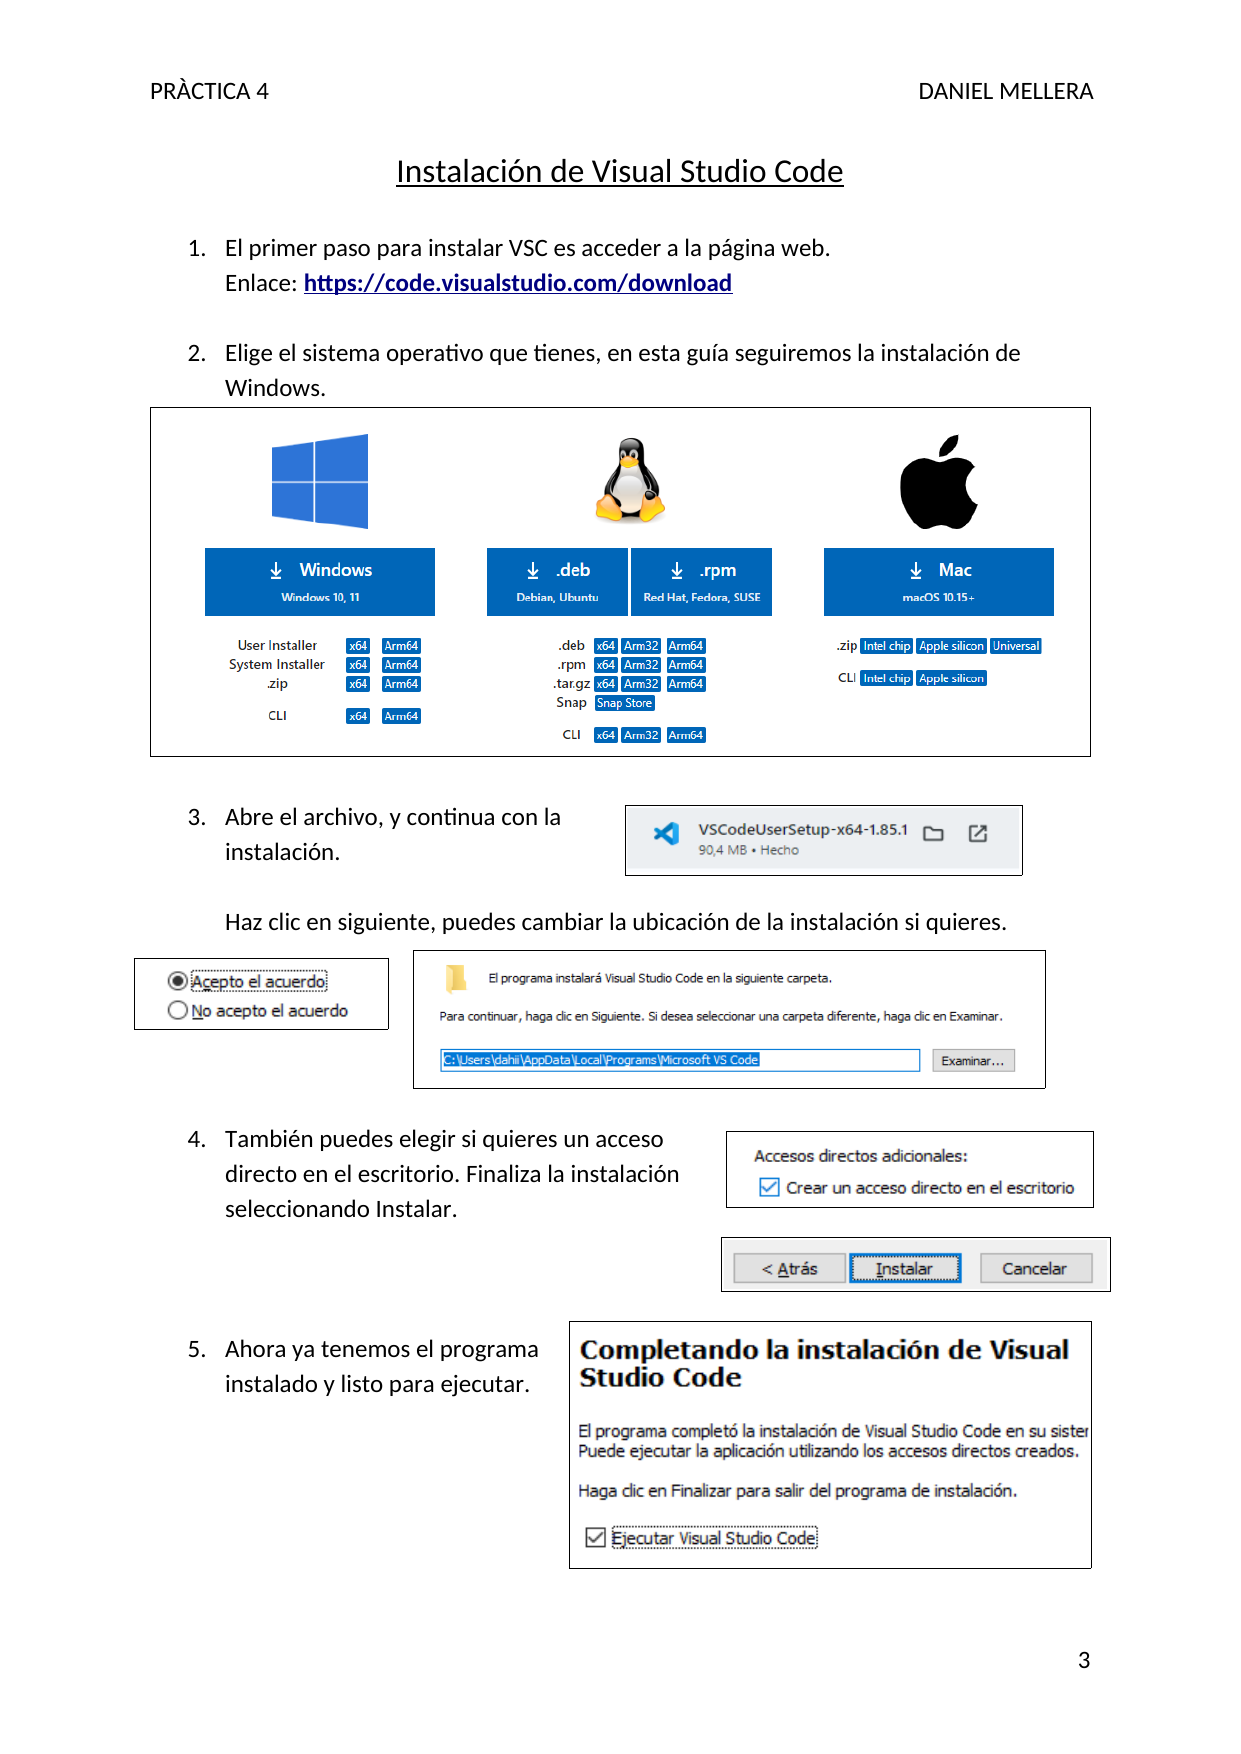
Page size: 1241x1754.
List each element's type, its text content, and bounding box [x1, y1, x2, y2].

list Ahora ya tenemos el programa instalado y listo para ejecutar. [187, 1333, 569, 1399]
list El primer paso para instalar VSC es acceder a la página web. [187, 232, 1090, 262]
picture [627, 807, 1020, 872]
list También puedes elegir si quieres un acceso directo en el escritorio. Finaliza la instalación seleccionando Instalar. [187, 1123, 1090, 1329]
list Enlace: https://code.visualstudio.com/download [187, 267, 1090, 297]
picture [153, 409, 1088, 754]
list Abre el archivo, y continua con la instalación. Haz clic en siguiente, puedes cambiar la ubicación de la instalación si quieres. [133, 801, 1090, 1119]
list [727, 1132, 1093, 1207]
list [722, 1238, 1110, 1291]
text [150, 1403, 569, 1539]
picture [136, 960, 385, 1027]
picture [572, 1324, 1089, 1566]
picture [729, 1133, 1091, 1204]
list Elige el sistema operativo que tienes, en esta guía seguiremos la instalación de Windows. [187, 337, 1090, 402]
picture [723, 1240, 1107, 1289]
text Instalación de Visual Studio Code [150, 150, 1090, 191]
picture [416, 952, 1042, 1086]
